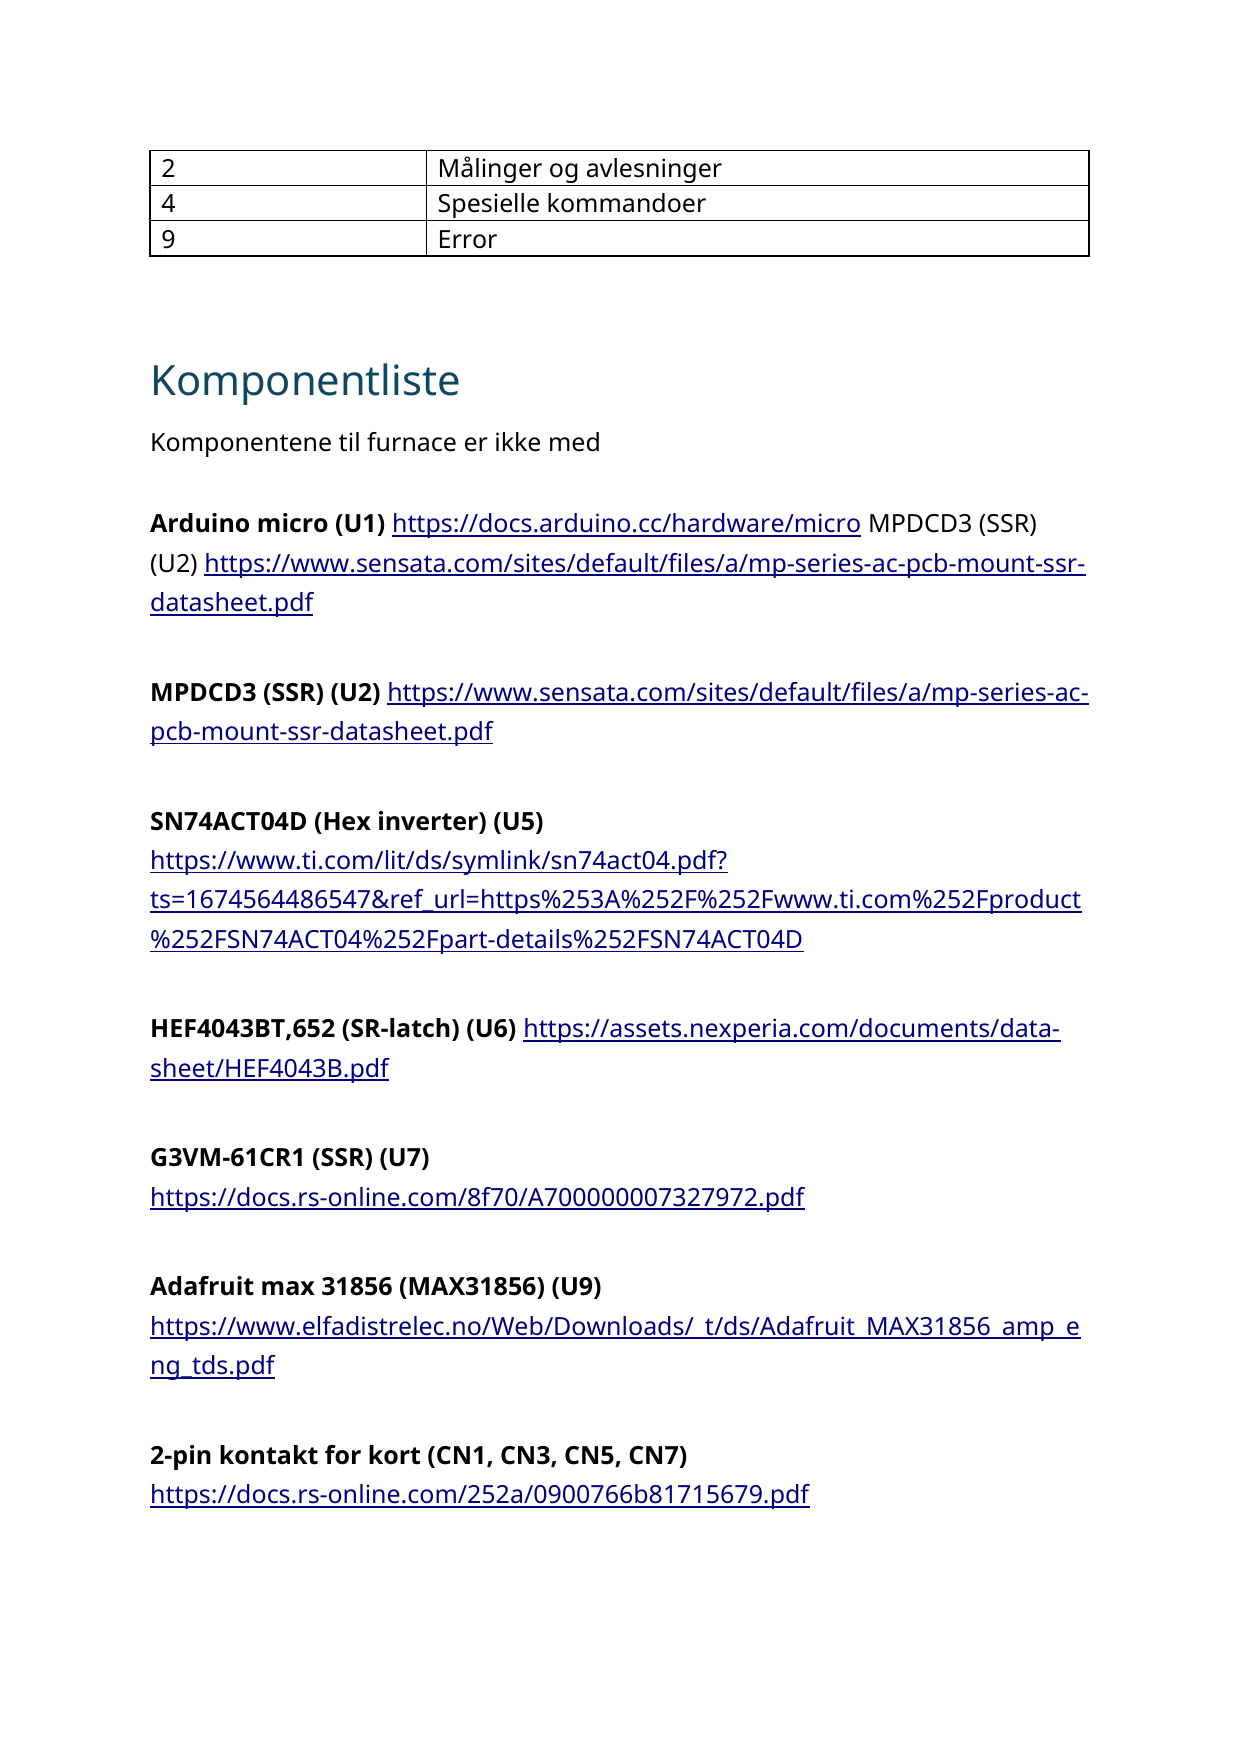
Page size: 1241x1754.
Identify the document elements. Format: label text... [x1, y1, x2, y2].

text HEF4043BT,652 (SR-latch) (U6) https://assets.nexperia.com/documents/data-sheet/HEF4043B.pdf [150, 1011, 1090, 1085]
table_cell Error [427, 221, 1088, 255]
text G3VM-61CR1 (SSR) (U7) https://docs.rs-online.com/8f70/A700000007327972.pdf [150, 1140, 1090, 1214]
text Komponentene til furnace er ikke med [150, 425, 1090, 459]
subtitle Komponentliste [150, 351, 1090, 407]
text MPDCD3 (SSR) (U2) https://www.sensata.com/sites/default/files/a/mp-series-ac-pcb-mount-ssr-datasheet.pdf [150, 674, 1090, 748]
table_cell Spesielle kommandoer [427, 186, 1088, 220]
table_cell 9 [151, 221, 426, 255]
table_cell 2 [151, 151, 426, 185]
text 2-pin kontakt for kort (CN1, CN3, CN5, CN7) https://docs.rs-online.com/252a/0900766b81715679.pdf [150, 1437, 1090, 1511]
table_cell Målinger og avlesninger [427, 151, 1088, 185]
text SN74ACT04D (Hex inverter) (U5) https://www.ti.com/lit/ds/symlink/sn74act04.pdf?ts=1674564486547&ref_url=https%253A%252F%252Fwww.ti.com%252Fproduct%252FSN74ACT04%252Fpart-details%252FSN74ACT04D [150, 803, 1090, 956]
text Arduino micro (U1) https://docs.arduino.cc/hardware/micro MPDCD3 (SSR) (U2) https://www.sensata.com/sites/default/files/a/mp-series-ac-pcb-mount-ssr-datasheet.pdf [150, 506, 1090, 619]
table_cell 4 [151, 186, 426, 220]
text Adafruit max 31856 (MAX31856) (U9) https://www.elfadistrelec.no/Web/Downloads/_t/ds/Adafruit_MAX31856_amp_eng_tds.pdf [150, 1269, 1090, 1382]
